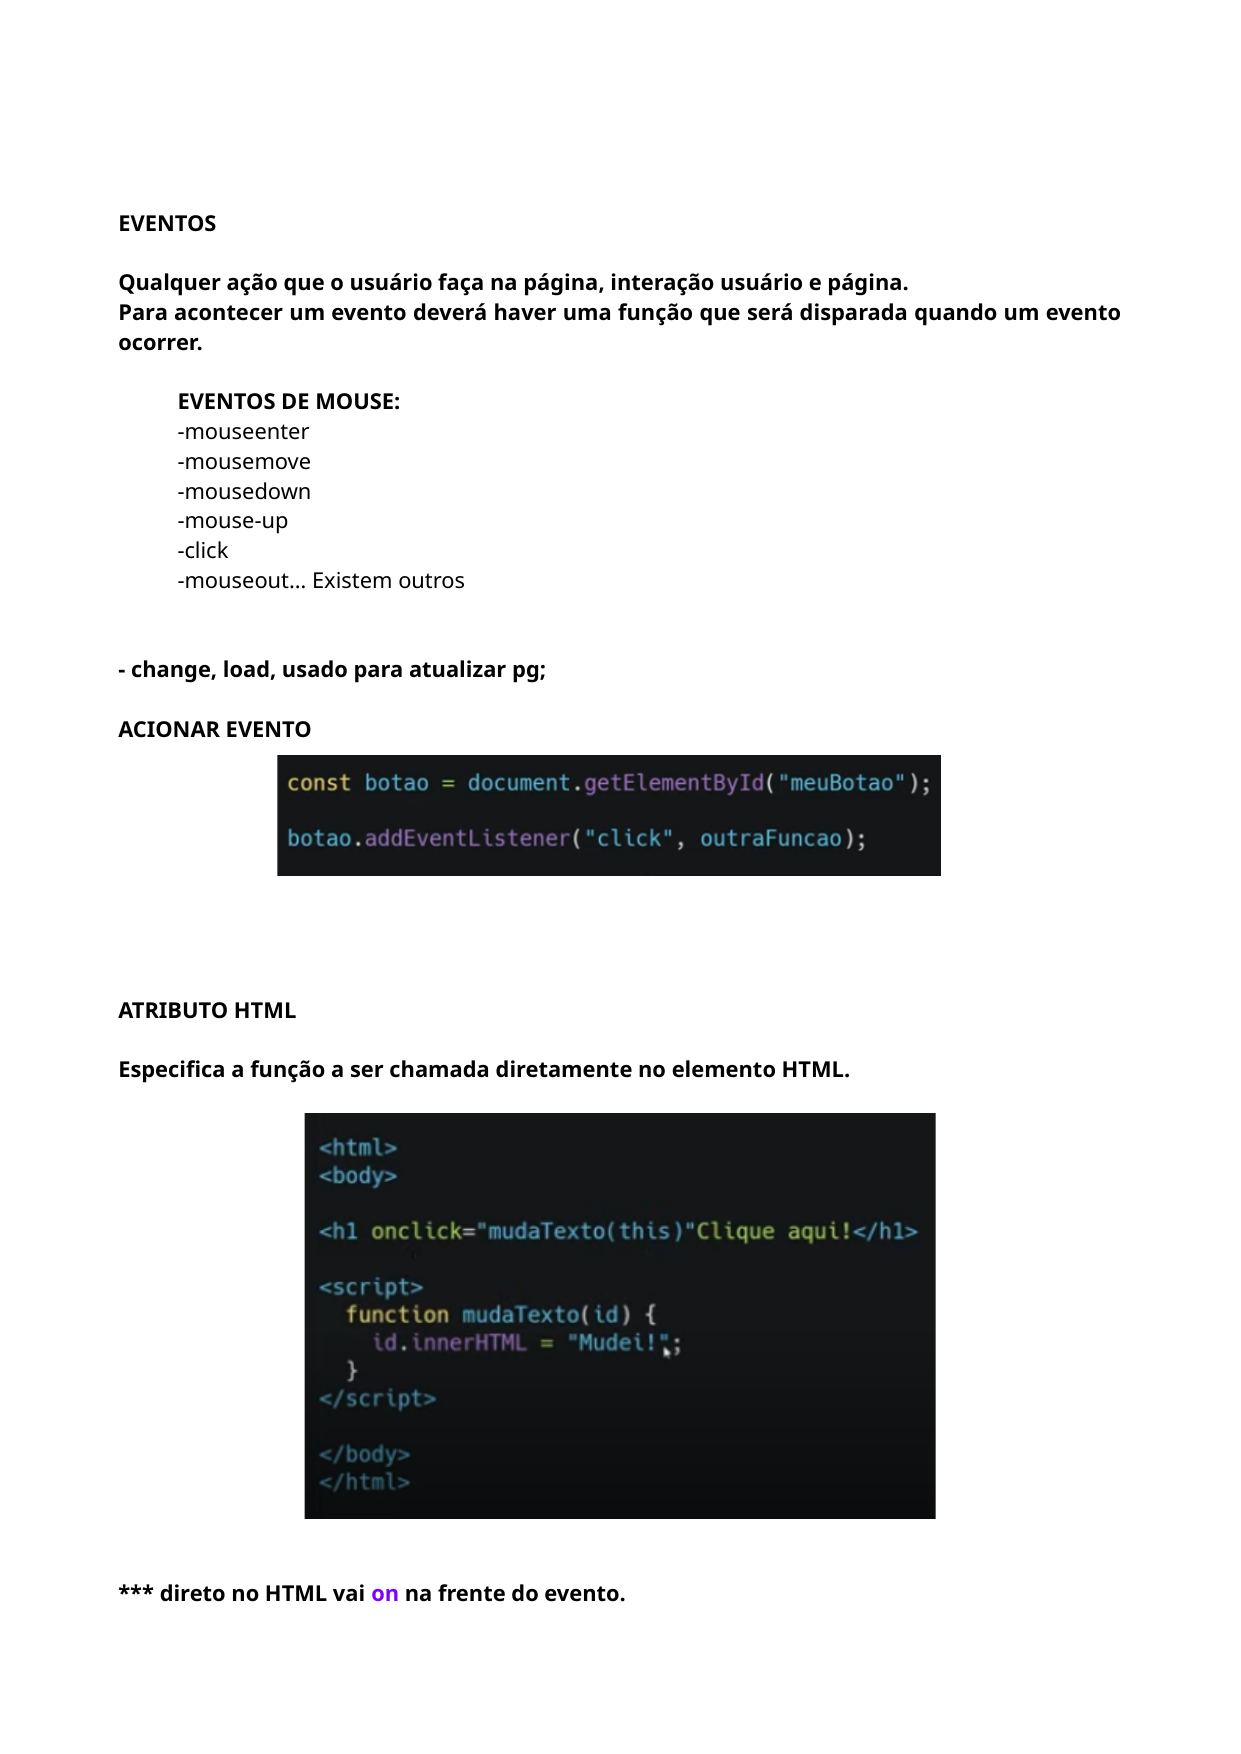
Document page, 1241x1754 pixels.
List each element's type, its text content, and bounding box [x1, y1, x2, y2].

text -mouseenter [177, 416, 1122, 446]
text -click [177, 535, 1122, 565]
text -mousemove [177, 446, 1122, 476]
text EVENTOS [118, 207, 1122, 237]
table_header [118, 1114, 1122, 1548]
picture [304, 1113, 936, 1519]
text Para acontecer um evento deverá haver uma função que será disparada quando um evento ocorrer. [118, 297, 1122, 356]
text -mouse-up [177, 505, 1122, 535]
text Especifica a função a ser chamada diretamente no elemento HTML. [118, 1054, 1122, 1084]
text -mousedown [177, 476, 1122, 505]
text *** direto no HTML vai on na frente do evento. [118, 1578, 1122, 1608]
table_header [118, 744, 1122, 935]
picture [277, 755, 941, 876]
text ACIONAR EVENTO [118, 714, 1122, 744]
text -mouseout… Existem outros [177, 565, 1122, 595]
text EVENTOS DE MOUSE: [177, 386, 1122, 416]
text ATRIBUTO HTML [118, 995, 1122, 1024]
text Qualquer ação que o usuário faça na página, interação usuário e página. [118, 267, 1122, 297]
text - change, load, usado para atualizar pg; [118, 654, 1122, 684]
